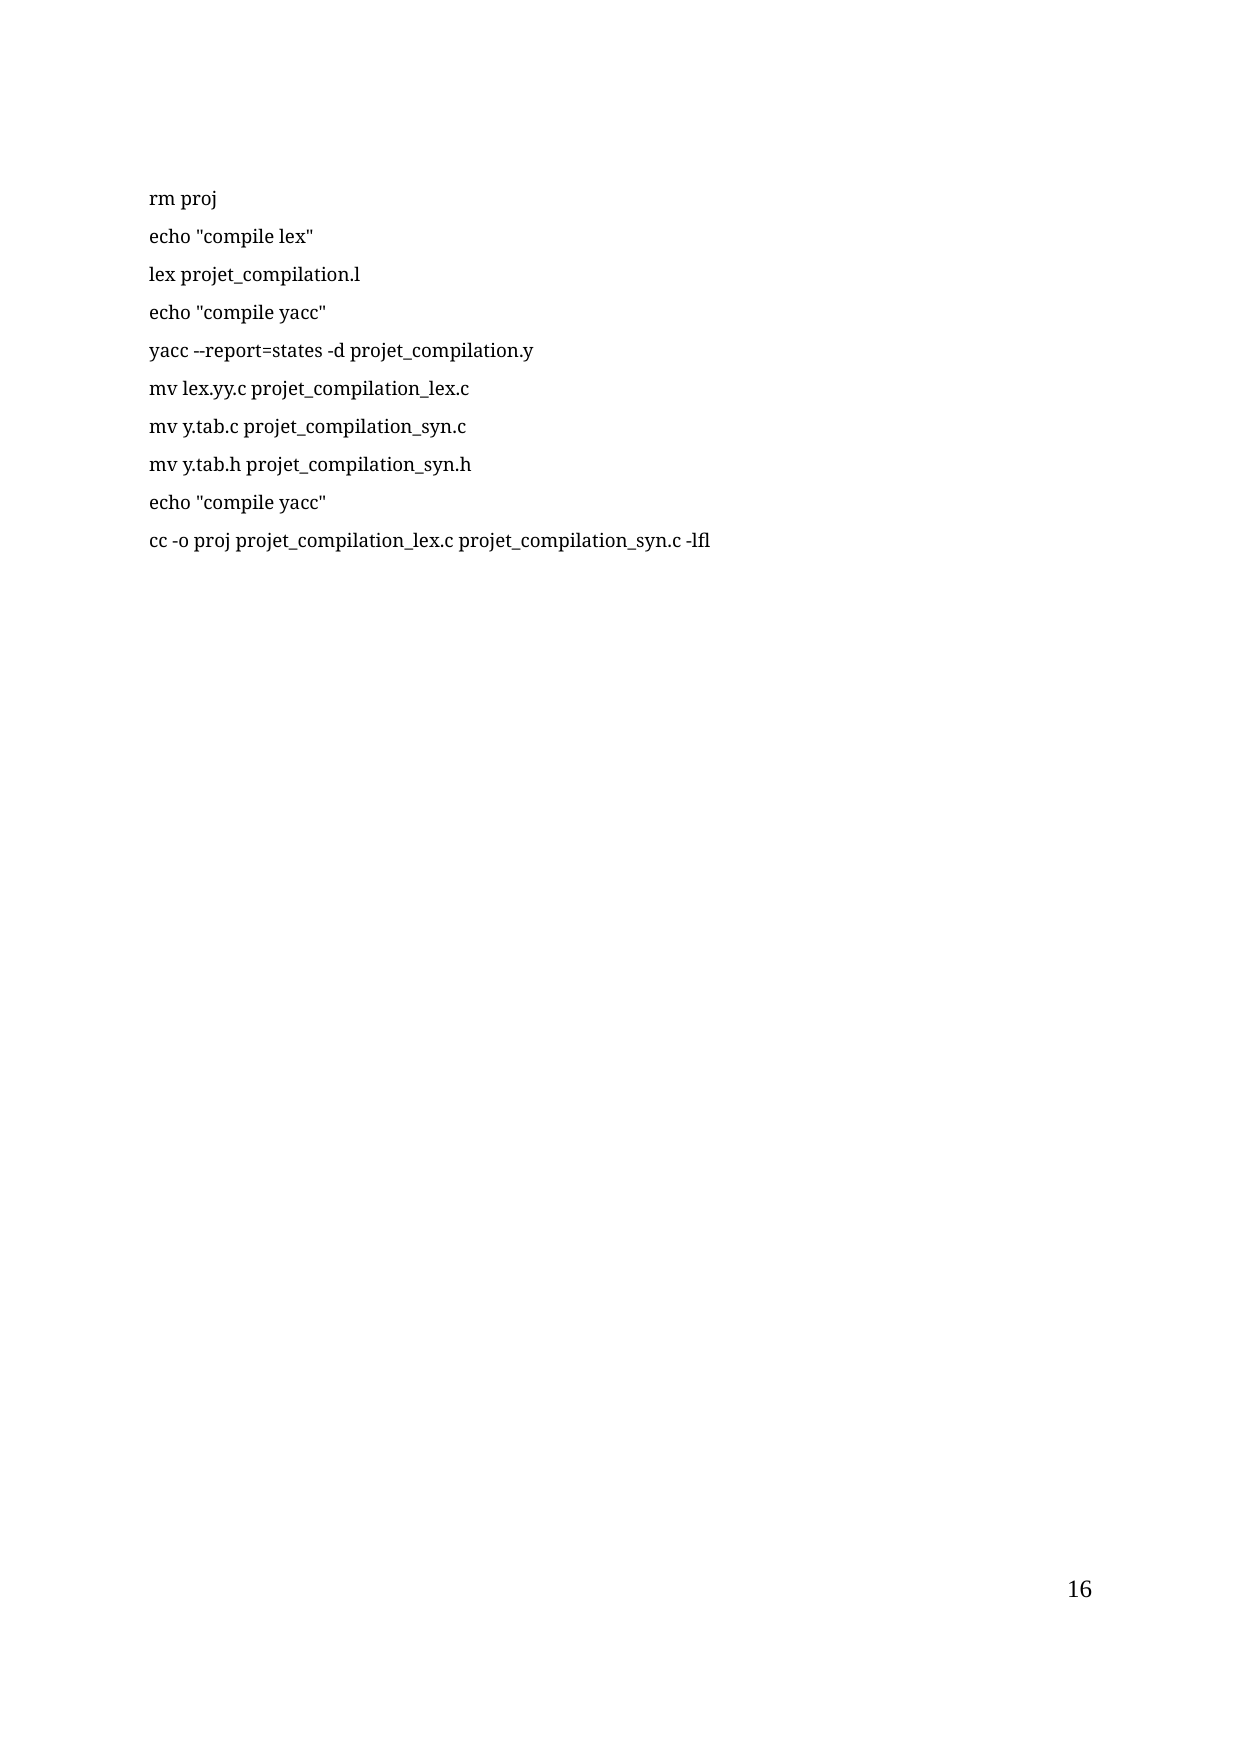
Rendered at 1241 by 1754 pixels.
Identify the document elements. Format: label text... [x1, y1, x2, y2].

text mv lex.yy.c projet_compilation_lex.c [149, 376, 1092, 401]
text mv y.tab.c projet_compilation_syn.c [149, 413, 1092, 439]
text lex projet_compilation.l [149, 261, 1092, 287]
text mv y.tab.h projet_compilation_syn.h [149, 452, 1092, 477]
text echo "compile yacc" [149, 489, 1092, 515]
text echo "compile yacc" [149, 299, 1092, 325]
text cc -o proj projet_compilation_lex.c projet_compilation_syn.c -lfl [149, 528, 1092, 553]
text rm proj [149, 185, 1092, 211]
text yacc --report=states -d projet_compilation.y [149, 337, 1092, 363]
text echo "compile lex" [149, 223, 1092, 249]
